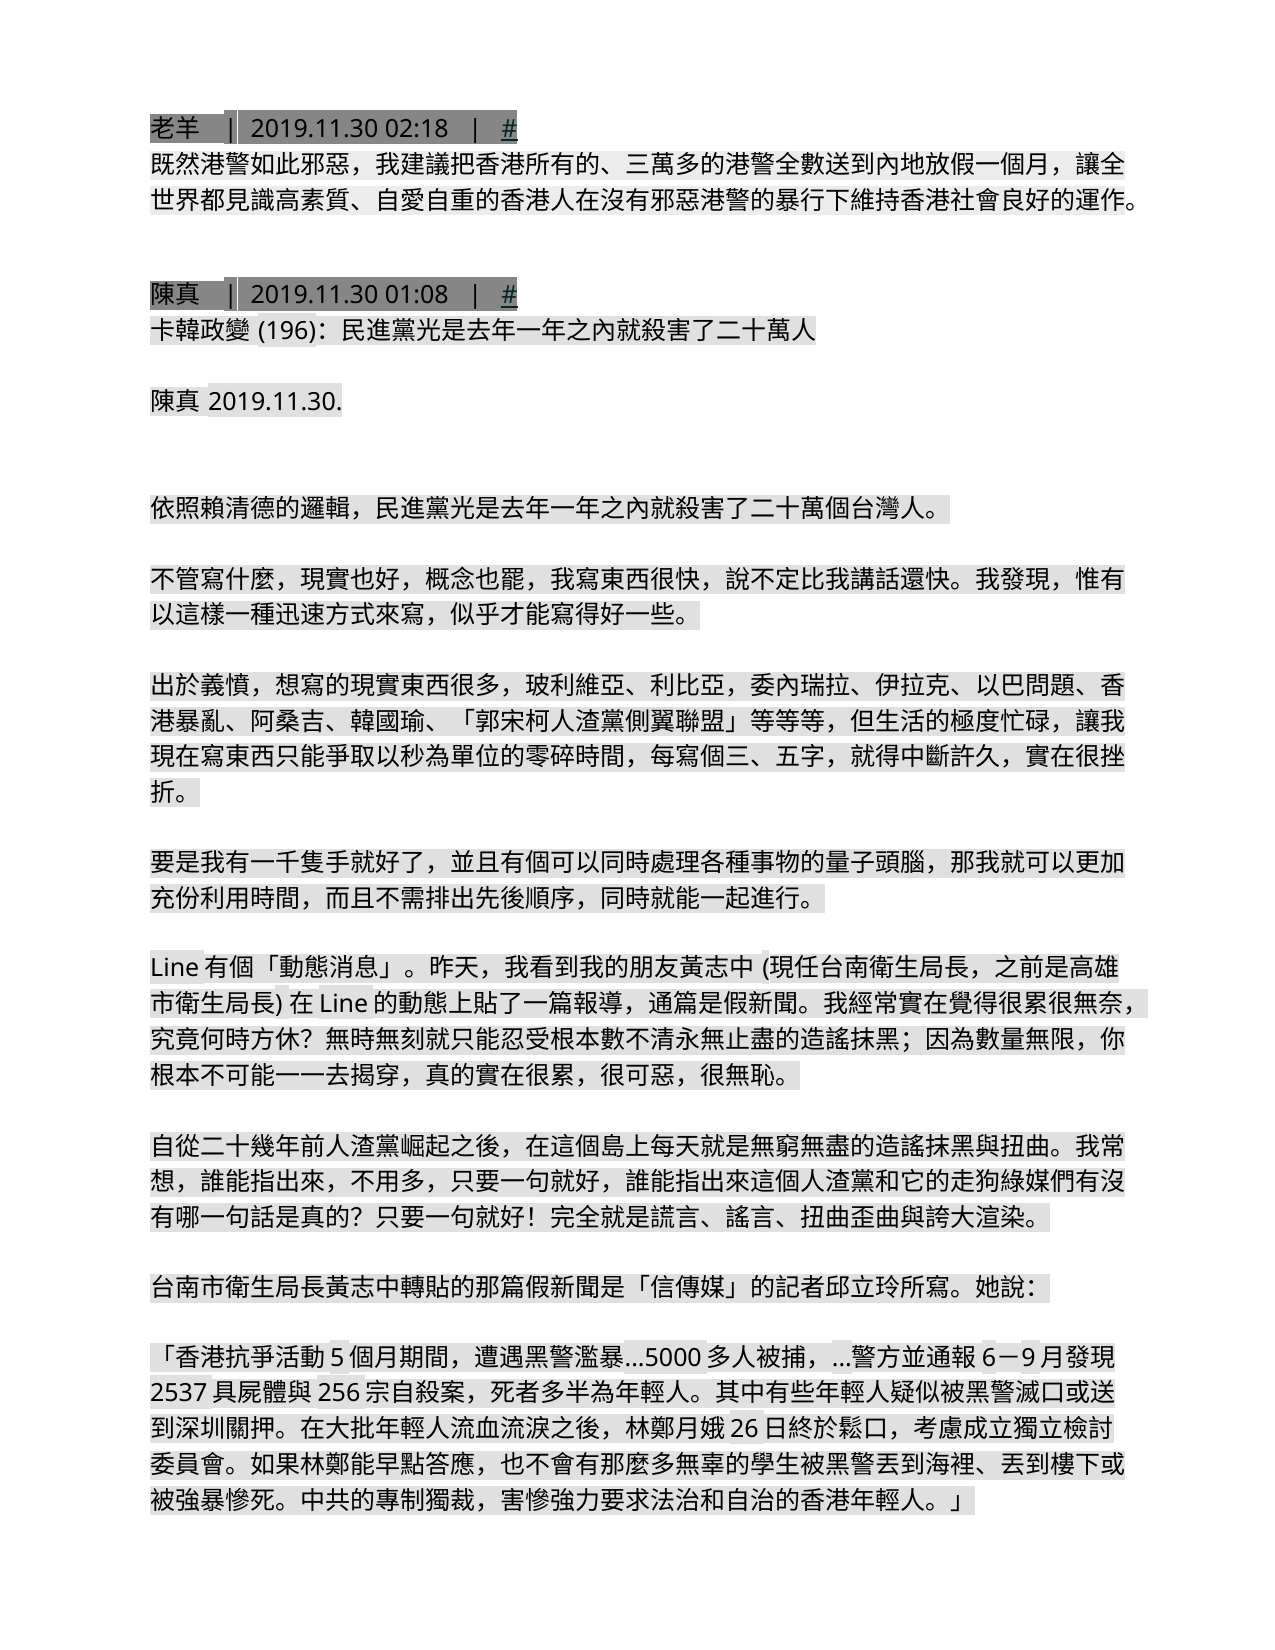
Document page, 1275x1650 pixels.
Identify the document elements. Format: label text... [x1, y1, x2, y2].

text 卡韓政變 (196)：民進黨光是去年一年之內就殺害了二十萬人 陳真 2019.11.30. 依照賴清德的邏輯，民進黨光是去年一年之內就殺害了二十萬個台灣人。 不管寫什麼，現實也好，概念也罷，我寫東西很快，說不定比我講話還快。我發現，惟有以這樣一種迅速方式來寫，似乎才能寫得好一些。 出於義憤，想寫的現實東西很多，玻利維亞、利比亞，委內瑞拉、伊拉克、以巴問題、香港暴亂、阿桑吉、韓國瑜、「郭宋柯人渣黨側翼聯盟」等等等，但生活的極度忙碌，讓我現在寫東西只能爭取以秒為單位的零碎時間，每寫個三、五字，就得中斷許久，實在很挫折。 要是我有一千隻手就好了，並且有個可以同時處理各種事物的量子頭腦，那我就可以更加充份利用時間，而且不需排出先後順序，同時就能一起進行。 Line有個「動態消息」。昨天，我看到我的朋友黃志中 (現任台南衛生局長，之前是高雄市衛生局長) 在Line的動態上貼了一篇報導，通篇是假新聞。我經常實在覺得很累很無奈，究竟何時方休？無時無刻就只能忍受根本數不清永無止盡的造謠抹黑；因為數量無限，你根本不可能一一去揭穿，真的實在很累，很可惡，很無恥。 自從二十幾年前人渣黨崛起之後，在這個島上每天就是無窮無盡的造謠抹黑與扭曲。我常想，誰能指出來，不用多，只要一句就好，誰能指出來這個人渣黨和它的走狗綠媒們有沒有哪一句話是真的？只要一句就好！完全就是謊言、謠言、扭曲歪曲與誇大渲染。 台南市衛生局長黃志中轉貼的那篇假新聞是「信傳媒」的記者邱立玲所寫。她說： 「香港抗爭活動5個月期間，遭遇黑警濫暴...5000多人被捕，...警方並通報6－9月發現2537具屍體與256宗自殺案，死者多半為年輕人。其中有些年輕人疑似被黑警滅口或送到深圳關押。在大批年輕人流血流淚之後，林鄭月娥26日終於鬆口，考慮成立獨立檢討委員會。如果林鄭能早點答應，也不會有那麼多無辜的學生被黑警丟到海裡、丟到樓下或被強暴慘死。中共的專制獨裁，害慘強力要求法治和自治的香港年輕人。」 我看了，真不敢相信自己的眼睛，怎麼會有人明目張膽發出這種假新聞？後來發現，假新聞的源頭之一就是賴清德。他在上星期 (11月25日)的臉書上寫說： 「藉著修例風波，香港警方任意進入大學校園捕捉學生...在路上看到漂亮女生就抓。至11月19日為止，香港共有5804人被警察逮捕、一共發現2537具死亡屍體及256宗自殺案件。這些不尋常的數字，只是香港政府胡作非為的冰山一角。大家還敢相信一國兩制嗎？還敢相信中國的保證嗎？」 很無恥吧！我真不敢相信怎麼會有人這麼無恥！為什麼記者或官員可以撒謊造謠卻根本不需更正，不需負起任何法律責任，不需為此遭到任何懲處？ 自由時報斗大的聳動標題也是故意這麼寫的： 「慘！香港政府公布：3個月接獲2537宗屍體通報案。」 我個人平常生活中完全不談政治，盡量珍惜人與人之間的基本善意與感情，盡量假裝不知道人們的想法與為人。但有些時候，實在很難裝聾作啞，於是我就公開在Line的「動態消息」上公開回覆我的這位局長朋友黃志中。我是這麼寫的： 「志中，你真的相信這種假新聞？你是衛生局長不是嗎？你是這樣理解數據的嗎？依照你的邏輯，台灣去年光是一年之內就發現17萬多具屍體，也是民進黨謀殺的嗎？你任職高雄衛生局長任內，是不是幾萬條人命也都應該算在你頭上？」 真的是睜眼說瞎話。做為一個衛生局長，是這樣理解死亡統計的嗎？香港的死亡人數及各種死亡狀況個案數和自殺人數等等等，在過去幾年來有什麼變化嗎？一直都是正常狀況不是嗎？而這些數字竟然被扭曲成在香港暴亂中被警方殺害的人數。真的有夠無恥。 學姊前些日子告訴我說，她聽說有幾百幾千個台灣人在大陸「被失蹤」、「被消失」，意思是說中共好恐怖哦，台灣人一到大陸隨時就有可能被殺被關。學姊當然不可能相信這些鬼話。我跟她說，依照這個邏輯，台灣更恐怖，何只幾百幾千人，台灣人在民進黨的統治下，每年就有高達三萬人「被失蹤」、「被消失」。 事實上，這些都是失蹤人口統計，但綠營就偏偏能把它扭曲成被中共祕密抓走或暗殺的人數，然後進一步口耳相傳來唬弄一般社會大眾，藉以謀取政治利益，騙取選票。 我查了一下資料，台灣長住大陸及工作的人口約有兩三百萬，至於短期旅遊就更多了。但是，根據各媒體今年九月底的報導，過去三年來，在大陸的失蹤台灣人是 67人。這樣很過份嗎？台灣總人口也不過兩千三百萬，每年失蹤人口就有大約三萬人。相對地，三年內，台灣人在大陸一共有67人失蹤，這樣很可怕嗎？ 重點是，失蹤人口指的是失去聯絡的人。如果你硬要把這67人故意扭曲成被中共偷偷抓走或偷偷暗殺的人口，那麼，台灣光是一年就有三萬人被民進黨抓走，另有十七萬人被民進黨謀殺。算一算，光是去年一年之內就大約有二十萬人遇害。 對於這個黨及綠媒與支持者，我想說的只有兩個字：無恥！ 為了傷害韓國瑜，更是每天散播根本數不清的謠言與抹黑。然而，真正為非作歹壞事做絕的就是這個人渣黨檯面上這些無惡不作無所不貪的人渣。 [150, 311, 1125, 1551]
text 陳真 | 2019.11.30 01:08 | # [150, 276, 1125, 311]
text 老羊 | 2019.11.30 02:18 | # [150, 109, 1125, 144]
text 既然港警如此邪惡，我建議把香港所有的、三萬多的港警全數送到內地放假一個月，讓全世界都見識高素質、自愛自重的香港人在沒有邪惡港警的暴行下維持香港社會良好的運作。 [150, 144, 1125, 251]
